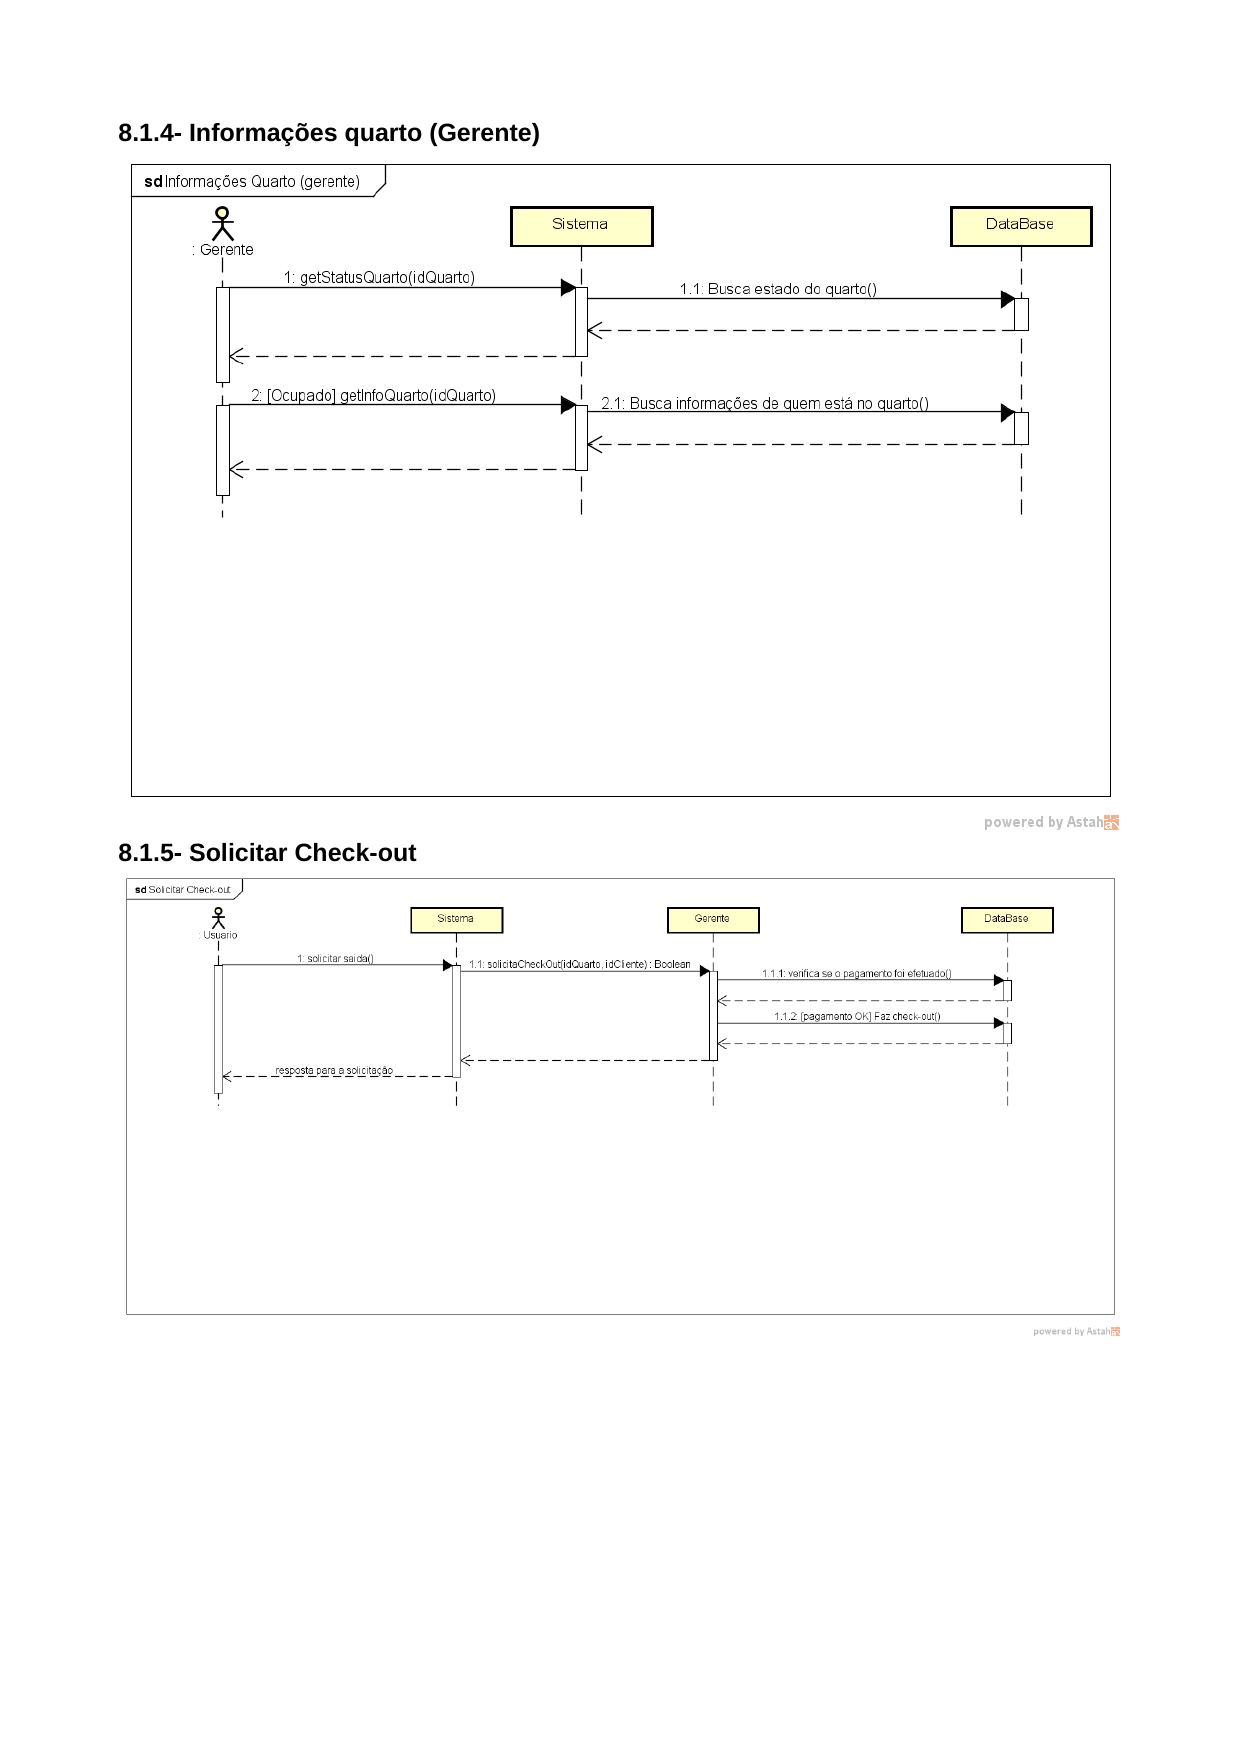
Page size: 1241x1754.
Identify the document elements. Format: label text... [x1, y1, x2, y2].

text 8.1.4- Informações quarto (Gerente) [118, 118, 1122, 151]
picture [118, 870, 1123, 1339]
picture [118, 151, 1123, 834]
text 8.1.5- Solicitar Check-out [118, 837, 1122, 870]
